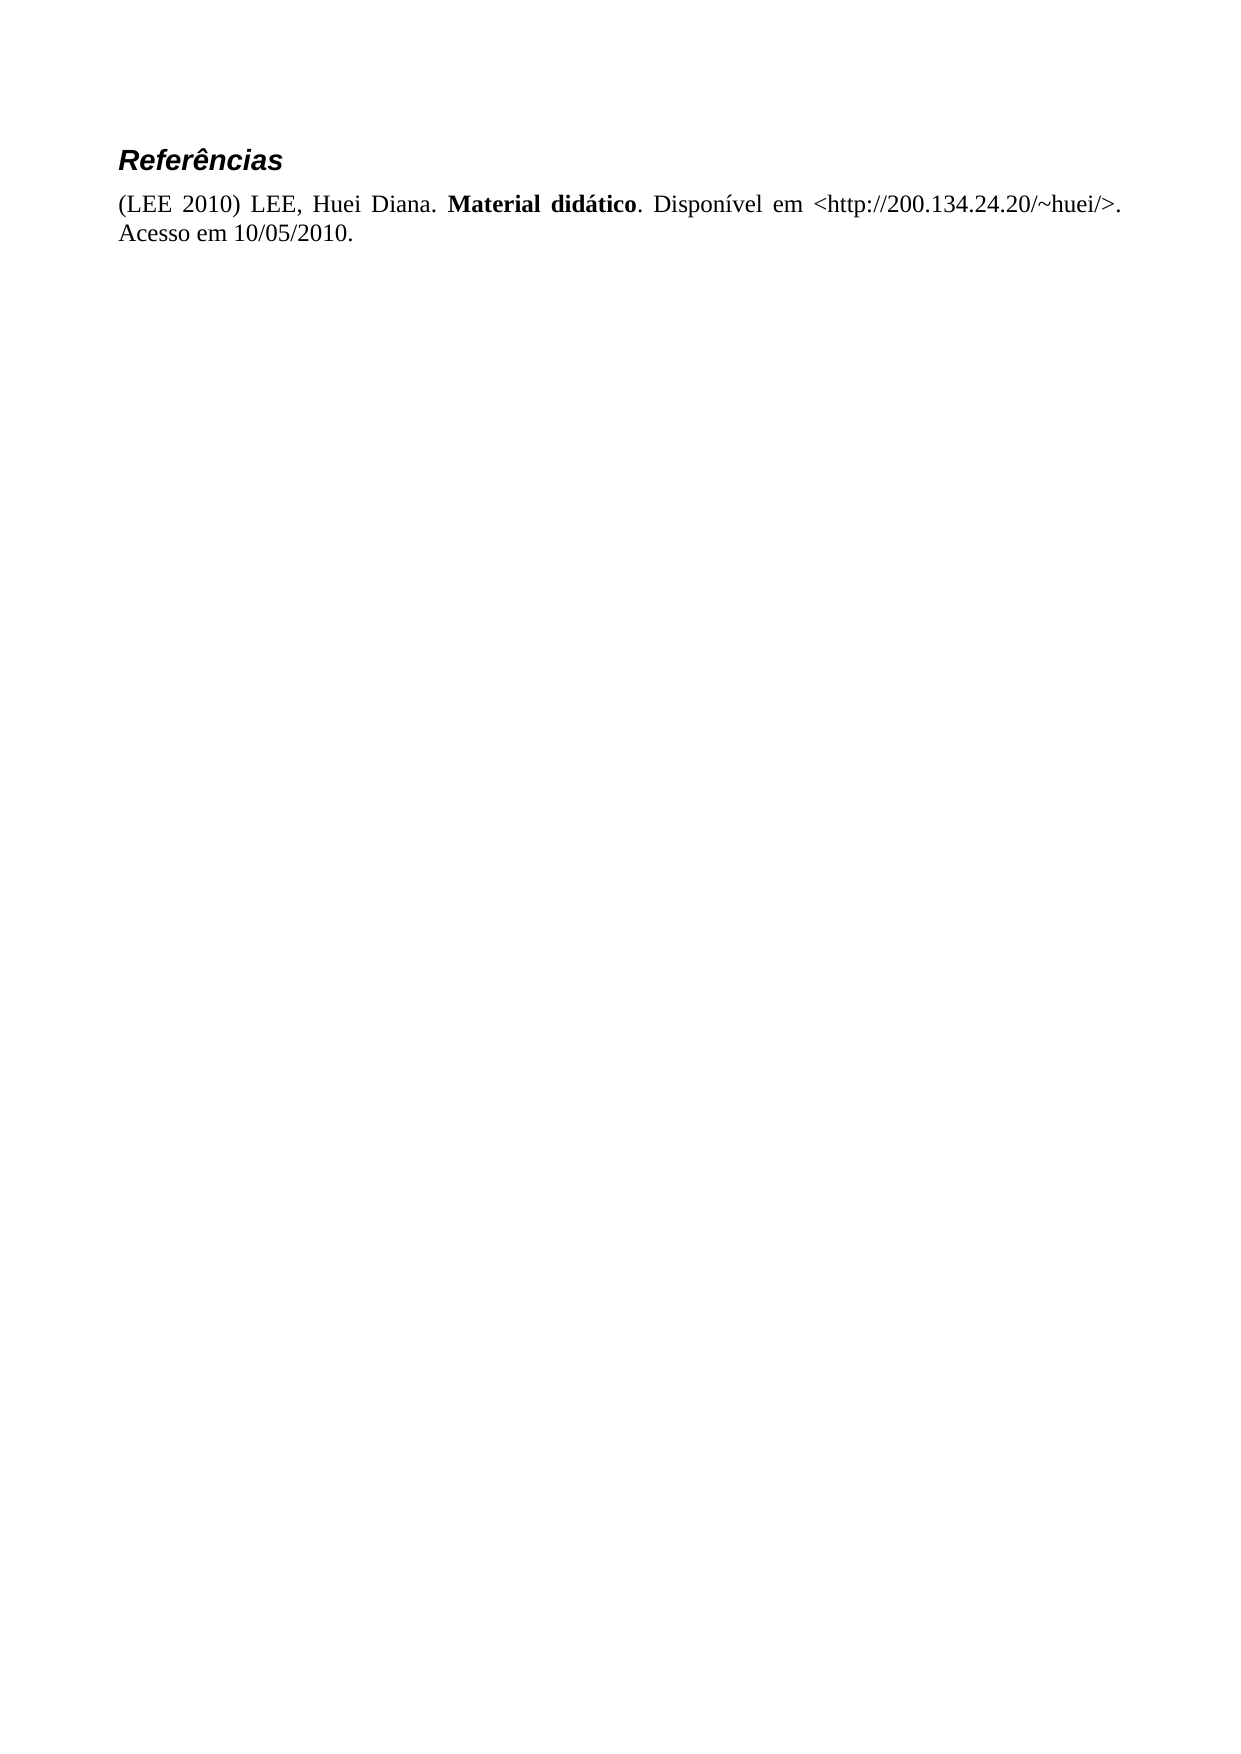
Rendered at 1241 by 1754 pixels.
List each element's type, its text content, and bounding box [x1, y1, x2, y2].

text (LEE 2010) LEE, Huei Diana. Material didático. Disponível em <http://200.134.24.20/~huei/>. Acesso em 10/05/2010. [118, 189, 1122, 247]
subtitle Referências [118, 143, 1122, 177]
